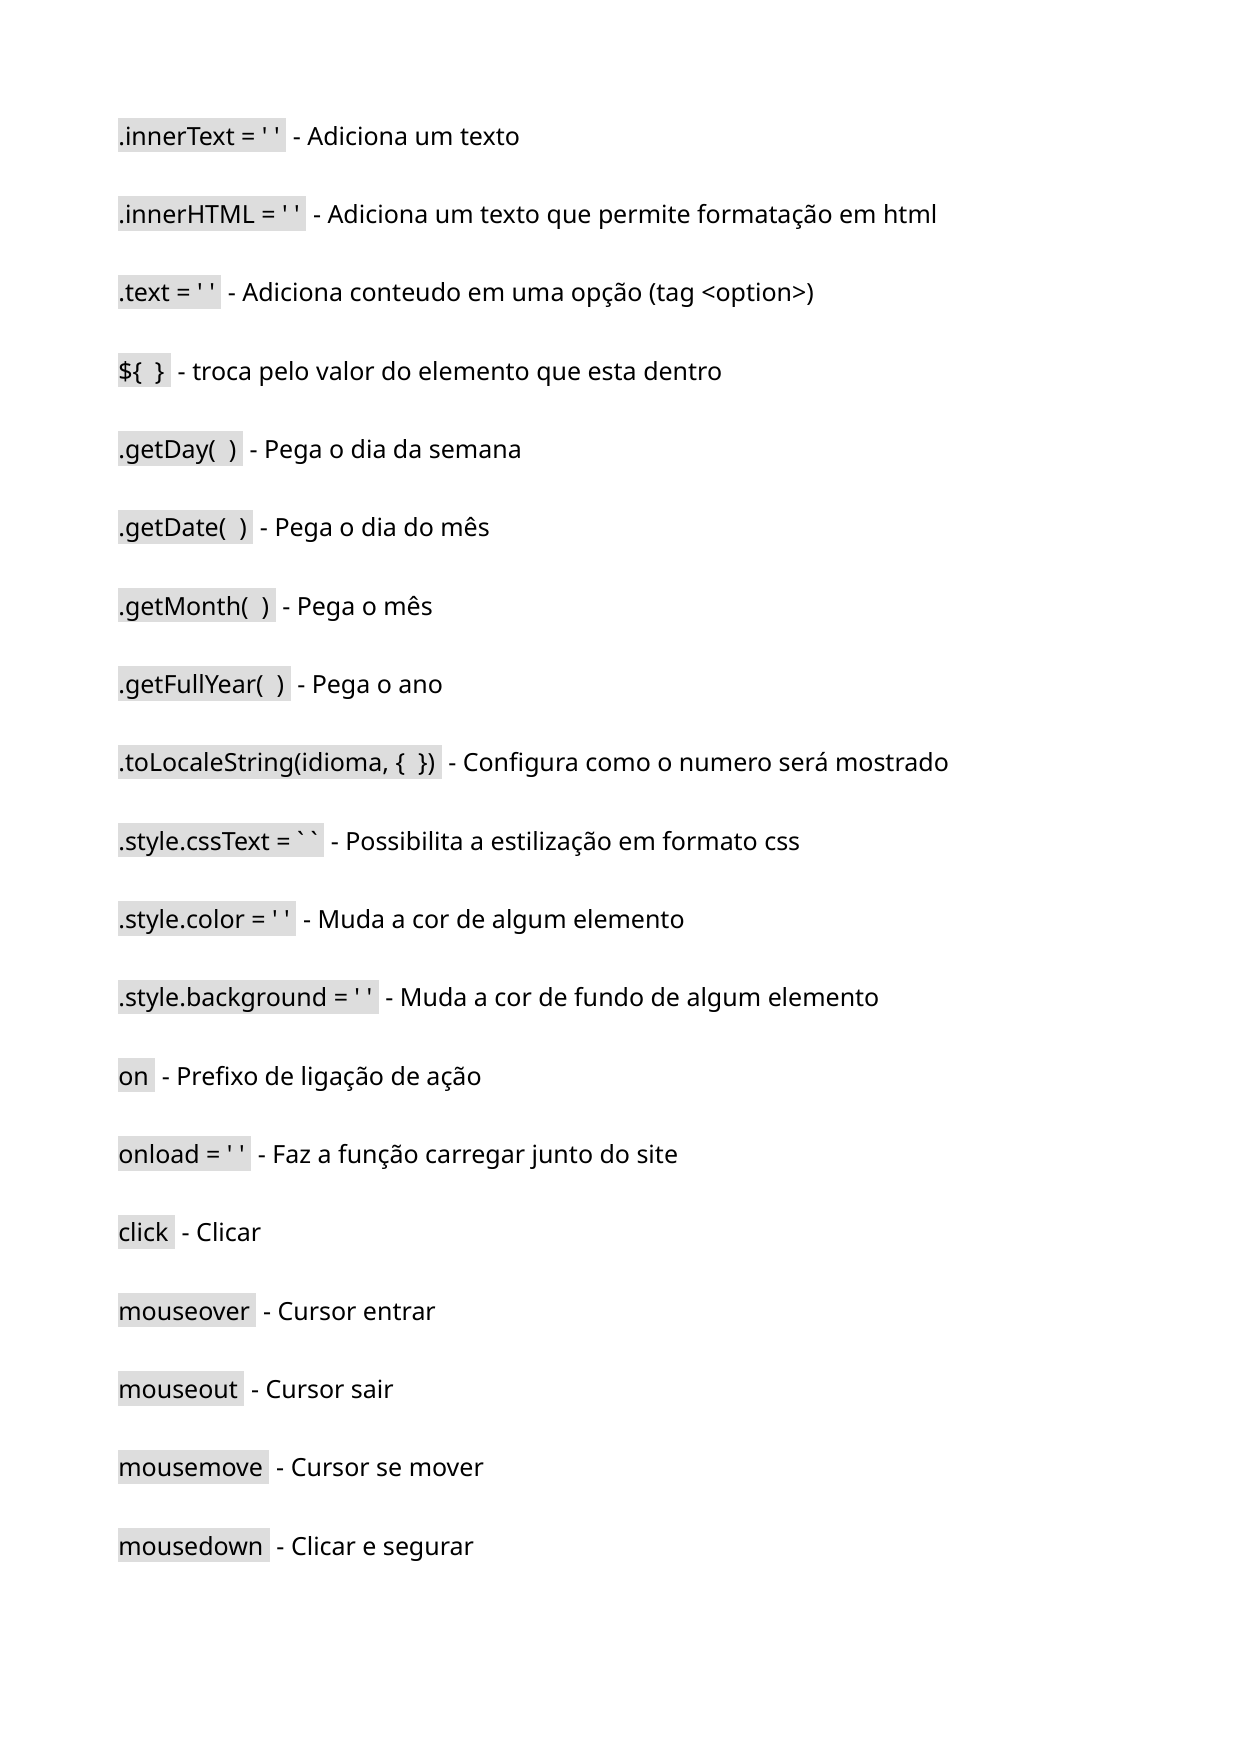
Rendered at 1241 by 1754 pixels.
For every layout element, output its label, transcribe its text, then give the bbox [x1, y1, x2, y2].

text mouseover - Cursor entrar [118, 1293, 1122, 1327]
text .innerText = ' ' - Adiciona um texto [118, 118, 1122, 152]
text mousedown - Clicar e segurar [118, 1528, 1122, 1562]
text .getMonth( ) - Pega o mês [118, 588, 1122, 622]
text .text = ' ' - Adiciona conteudo em uma opção (tag <option>) [118, 275, 1122, 309]
text .getDay( ) - Pega o dia da semana [118, 431, 1122, 466]
text .style.background = ' ' - Muda a cor de fundo de algum elemento [118, 980, 1122, 1014]
text .style.color = ' ' - Muda a cor de algum elemento [118, 901, 1122, 936]
text mousemove - Cursor se mover [118, 1450, 1122, 1484]
text .getFullYear( ) - Pega o ano [118, 666, 1122, 701]
text on - Prefixo de ligação de ação [118, 1058, 1122, 1092]
text ${ } - troca pelo valor do elemento que esta dentro [118, 353, 1122, 387]
text mouseout - Cursor sair [118, 1371, 1122, 1406]
text click - Clicar [118, 1215, 1122, 1249]
text .style.cssText = ` ` - Possibilita a estilização em formato css [118, 823, 1122, 857]
text .innerHTML = ' ' - Adiciona um texto que permite formatação em html [118, 196, 1122, 231]
text .getDate( ) - Pega o dia do mês [118, 510, 1122, 544]
text onload = ' ' - Faz a função carregar junto do site [118, 1136, 1122, 1171]
text .toLocaleString(idioma, { }) - Configura como o numero será mostrado [118, 745, 1122, 779]
